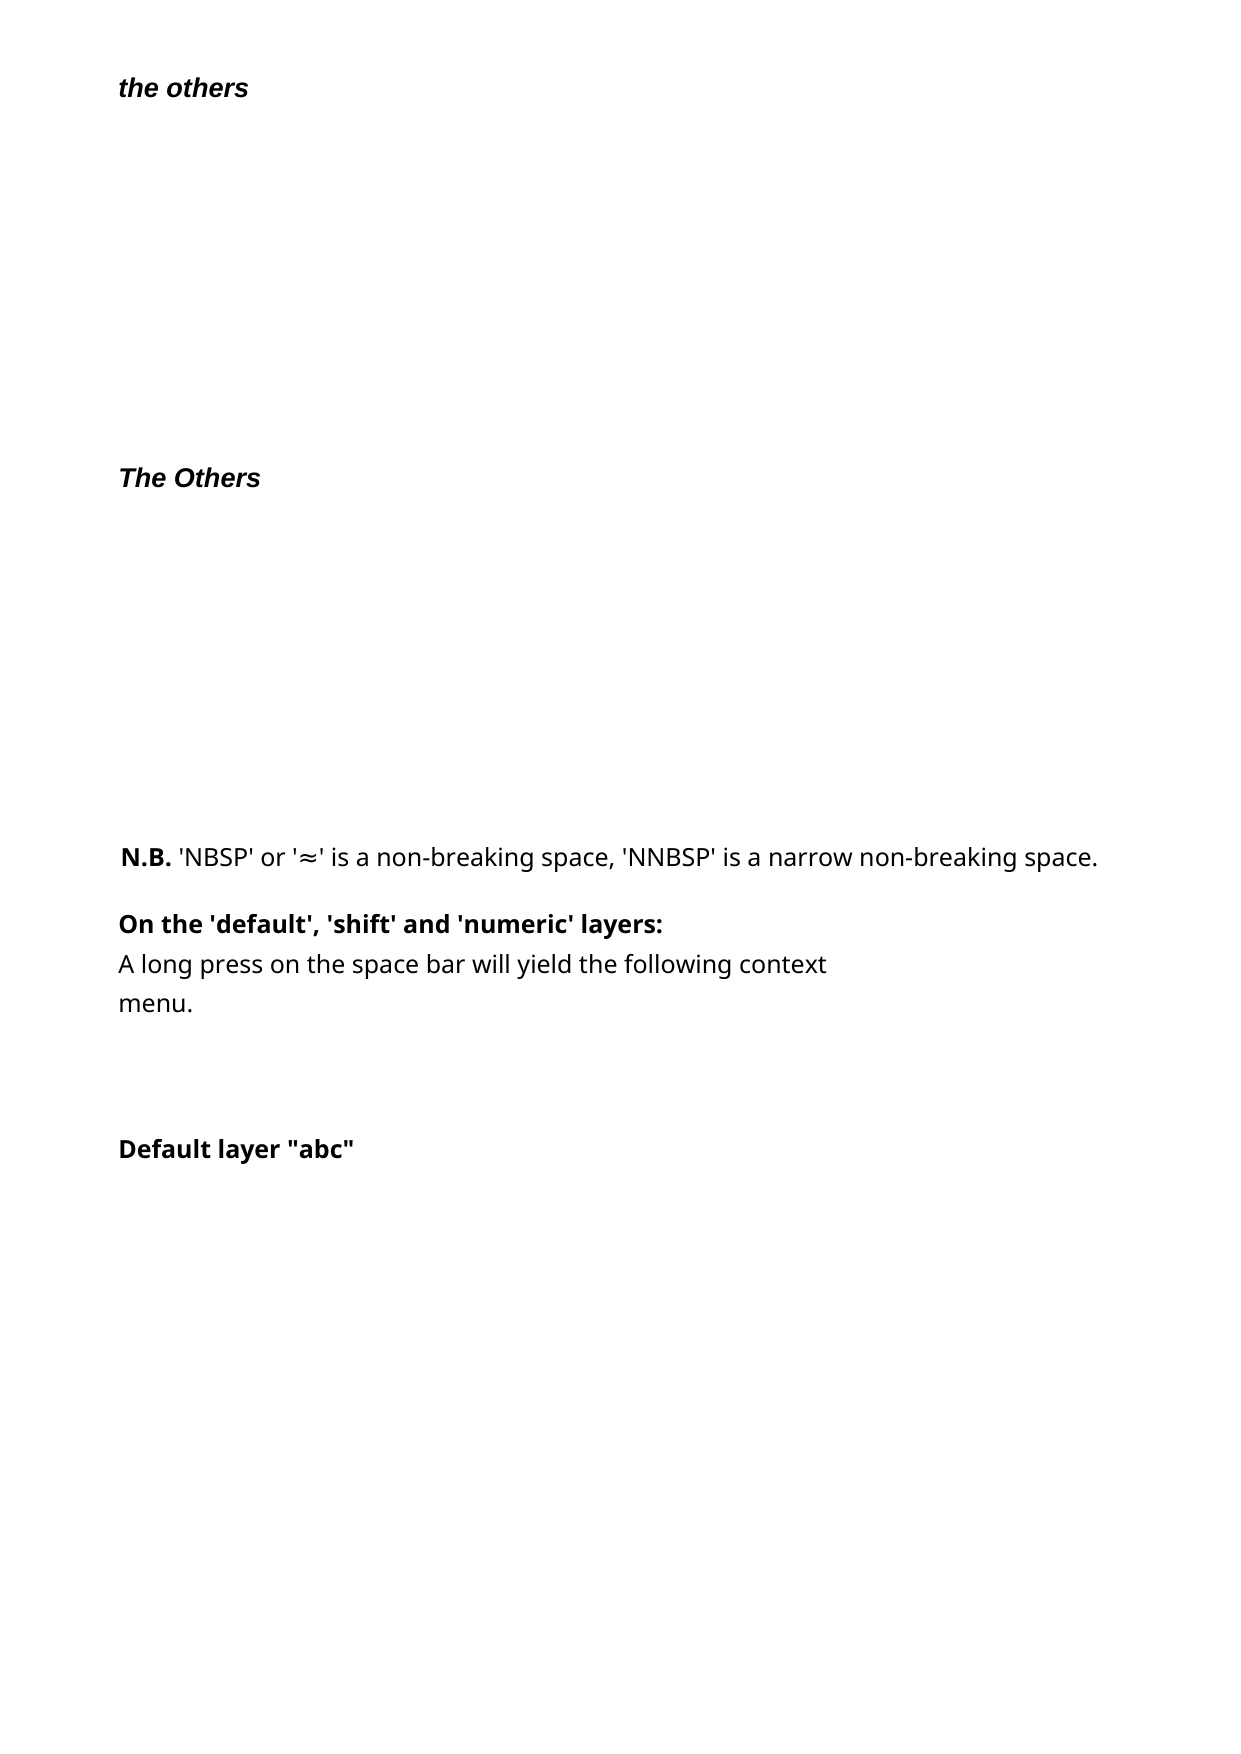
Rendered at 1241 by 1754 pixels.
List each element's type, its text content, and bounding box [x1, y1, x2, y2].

table_cell The Others [118, 449, 1101, 839]
table_header On the 'default', 'shift' and 'numeric' layers: A long press on the space bar will yield the following context menu. [118, 907, 906, 1131]
table_cell the others [118, 59, 1101, 449]
table_cell Default layer "abc" [118, 1131, 906, 1690]
table_cell N.B. 'NBSP' or '≈' is a non-breaking space, 'NNBSP' is a narrow non-breaking space. [118, 839, 1101, 907]
